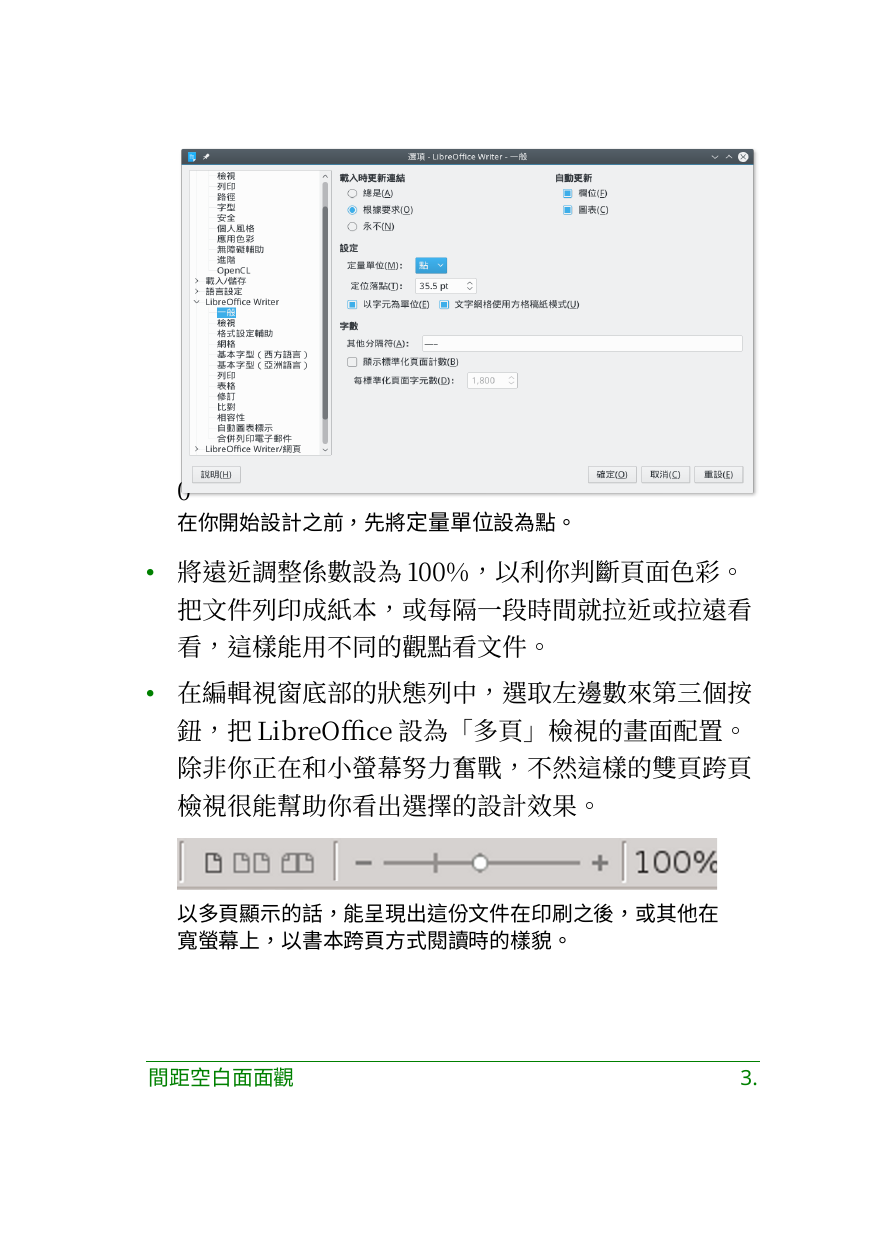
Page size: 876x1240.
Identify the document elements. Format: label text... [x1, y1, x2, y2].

table_header [177, 838, 729, 892]
picture [177, 145, 761, 500]
table_cell 在你開始設計之前，先將定量單位設為點。 [177, 501, 729, 536]
list 將遠近調整係數設為100%，以利你判斷頁面色彩。把文件列印成紙本，或每隔一段時間就拉近或拉遠看看，這樣能用不同的觀點看文件。 [146, 552, 760, 664]
list 在編輯視窗底部的狀態列中，選取左邊數來第三個按鈕，把LibreOffice設為「多頁」檢視的畫面配置。除非你正在和小螢幕努力奮戰，不然這樣的雙頁跨頁檢視很能幫助你看出選擇的設計效果。 [146, 673, 760, 823]
picture [177, 838, 718, 890]
table_cell 以多頁顯示的話，能呈現出這份文件在印刷之後，或其他在寬螢幕上，以書本跨頁方式閱讀時的樣貌。 [177, 892, 729, 954]
